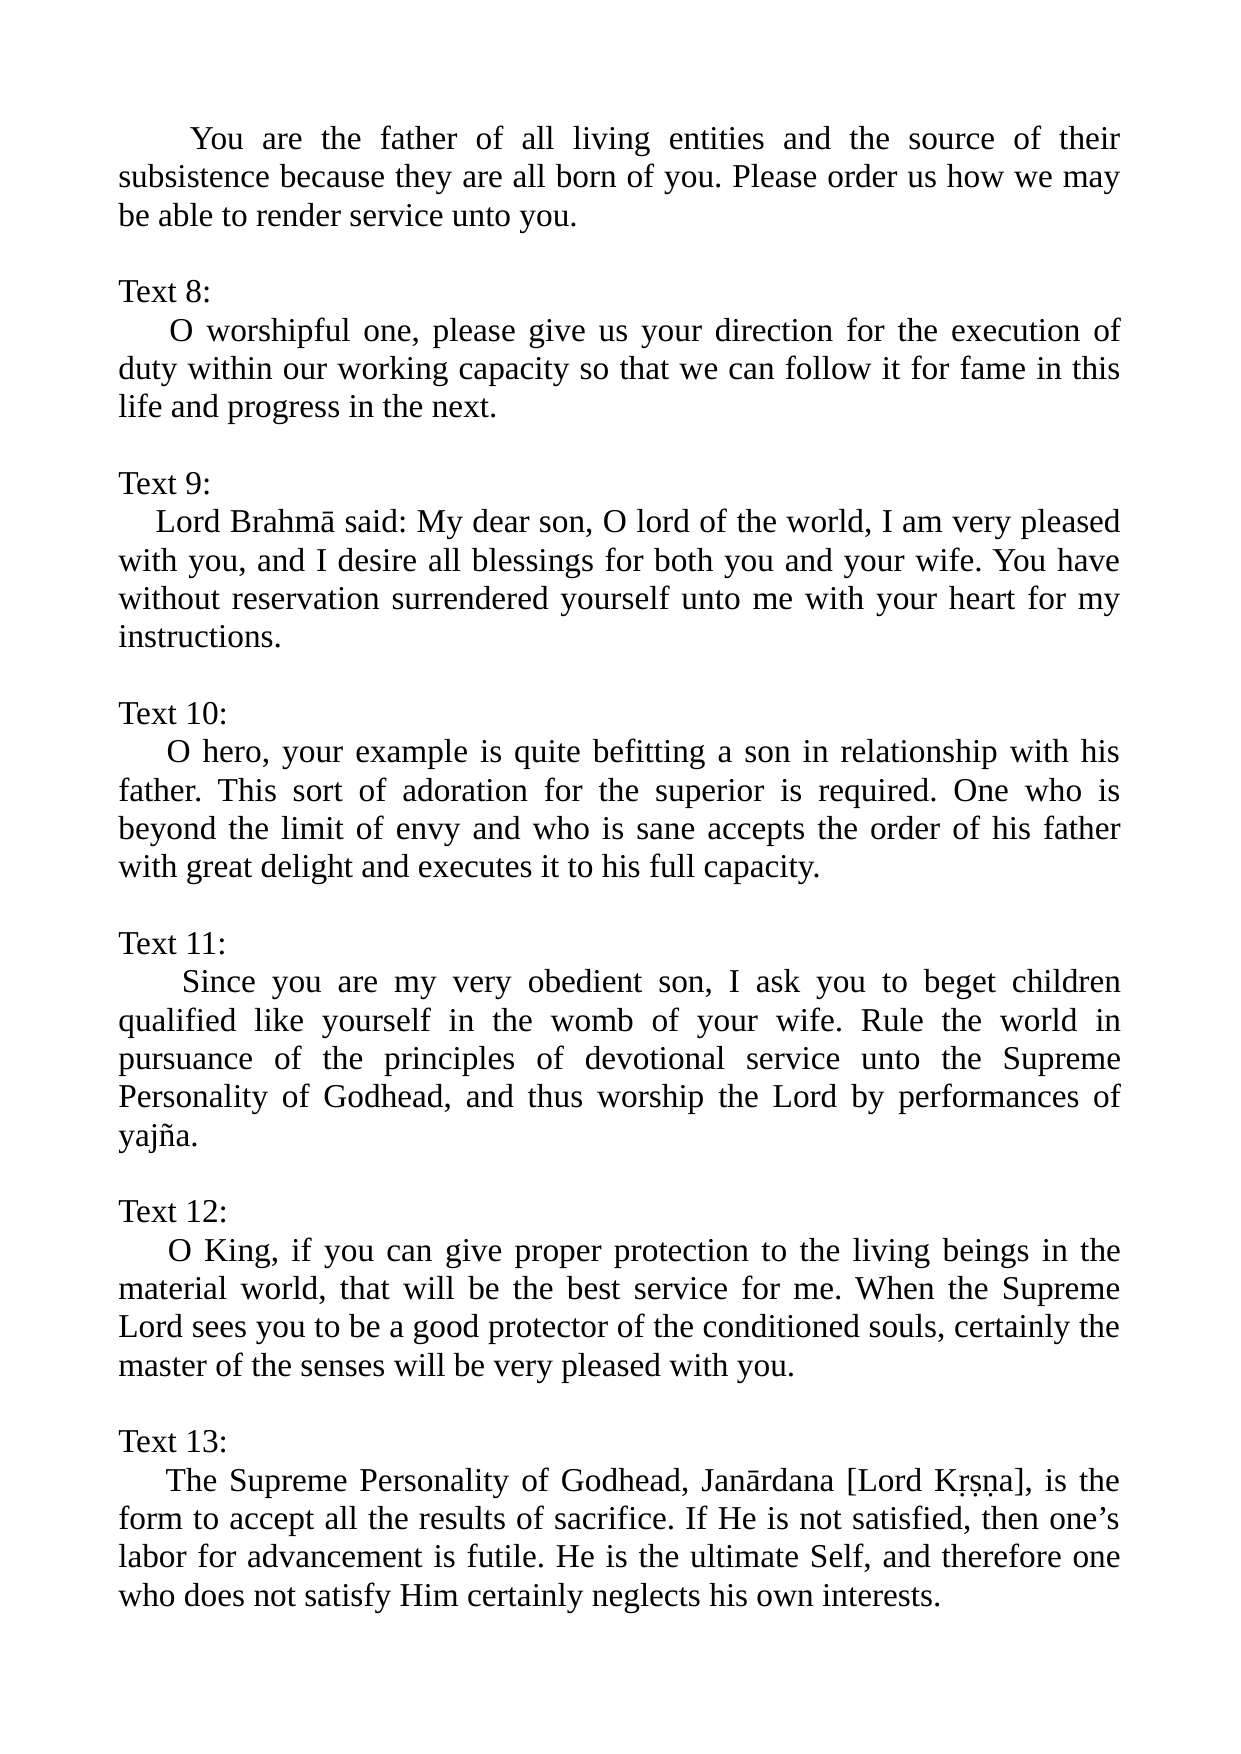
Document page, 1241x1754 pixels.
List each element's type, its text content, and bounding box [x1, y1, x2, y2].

text Since you are my very obedient son, I ask you to beget children qualified like yourself in the womb of your wife. Rule the world in pursuance of the principles of devotional service unto the Supreme Personality of Godhead, and thus worship the Lord by performances of yajña. [118, 961, 1122, 1153]
text Text 10: [118, 693, 1122, 731]
text O worshipful one, please give us your direction for the execution of duty within our working capacity so that we can follow it for fame in this life and progress in the next. [118, 310, 1122, 425]
text Lord Brahmā said: My dear son, O lord of the world, I am very pleased with you, and I desire all blessings for both you and your wife. You have without reservation surrendered yourself unto me with your heart for my instructions. [118, 501, 1122, 655]
text The Supreme Personality of Godhead, Janārdana [Lord Kṛṣṇa], is the form to accept all the results of sacrifice. If He is not satisfied, then one’s labor for advancement is futile. He is the ultimate Self, and therefore one who does not satisfy Him certainly neglects his own interests. [118, 1460, 1122, 1613]
text You are the father of all living entities and the source of their subsistence because they are all born of you. Please order us how we may be able to render service unto you. [118, 118, 1122, 233]
text O King, if you can give proper protection to the living beings in the material world, that will be the best service for me. When the Supreme Lord sees you to be a good protector of the conditioned souls, certainly the master of the senses will be very pleased with you. [118, 1230, 1122, 1383]
text Text 8: [118, 271, 1122, 310]
text Text 11: [118, 923, 1122, 961]
text O hero, your example is quite befitting a son in relationship with his father. This sort of adoration for the superior is required. One who is beyond the limit of envy and who is sane accepts the order of his father with great delight and executes it to his full capacity. [118, 731, 1122, 885]
text Text 9: [118, 463, 1122, 501]
text Text 12: [118, 1191, 1122, 1230]
text Text 13: [118, 1421, 1122, 1460]
